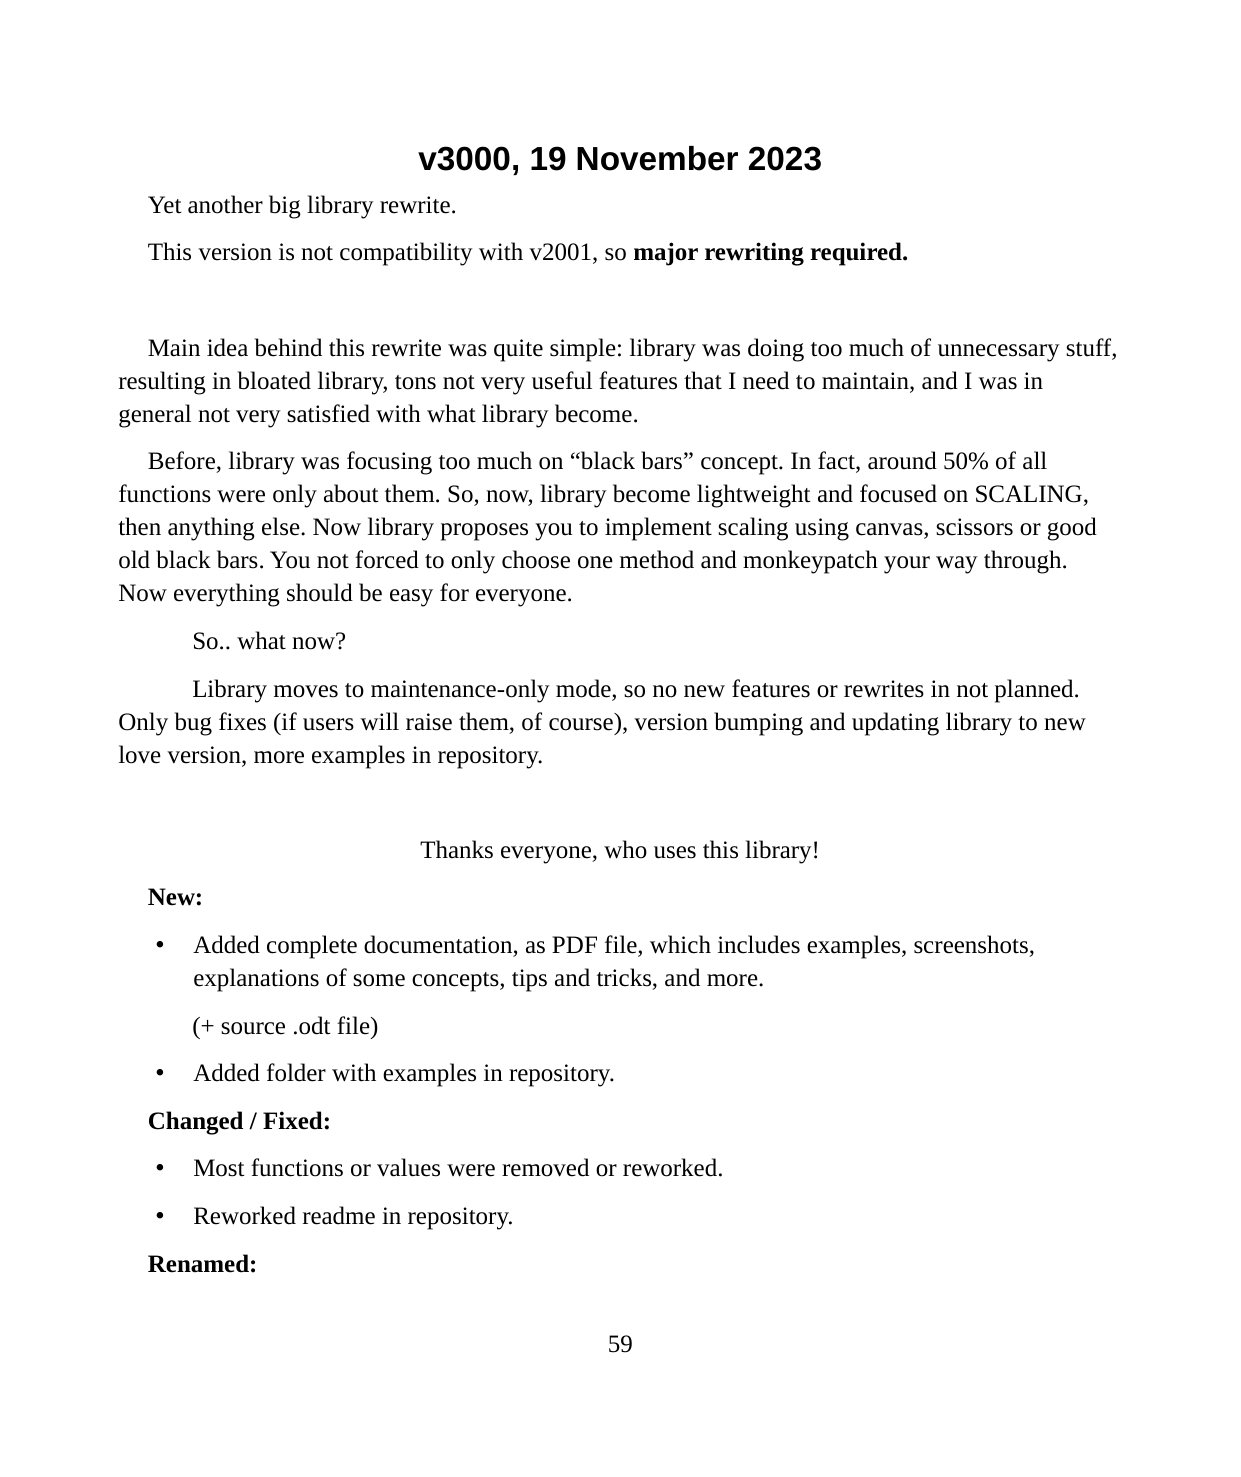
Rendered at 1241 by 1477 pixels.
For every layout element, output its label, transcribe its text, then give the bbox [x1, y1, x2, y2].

text New: [118, 882, 1122, 911]
list Most functions or values were removed or reworked. [156, 1153, 1122, 1182]
text (+ source .odt file) [118, 1011, 1122, 1039]
text This version is not compatibility with v2001, so major rewriting required. [118, 237, 1122, 266]
list Added folder with examples in repository. [156, 1058, 1122, 1087]
text So.. what now? [118, 626, 1122, 655]
text Yet another big library rewrite. [118, 190, 1122, 219]
list Added complete documentation, as PDF file, which includes examples, screenshots, explanations of some concepts, tips and tricks, and more. [156, 930, 1122, 992]
text Main idea behind this rewrite was quite simple: library was doing too much of unnecessary stuff, resulting in bloated library, tons not very useful features that I need to maintain, and I was in general not very satisfied with what library become. [118, 333, 1122, 427]
text Library moves to maintenance-only mode, so no new features or rewrites in not planned. Only bug fixes (if users will raise them, of course), version bumping and updating library to new love version, more examples in repository. [118, 674, 1122, 768]
subtitle v3000, 19 November 2023 [118, 139, 1122, 177]
text Renamed: [118, 1249, 1122, 1277]
text Thanks everyone, who uses this library! [118, 835, 1122, 864]
text Before, library was focusing too much on “black bars” concept. In fact, around 50% of all functions were only about them. So, now, library become lightweight and focused on SCALING, then anything else. Now library proposes you to implement scaling using canvas, scissors or good old black bars. You not forced to only choose one method and monkeypatch your way through. Now everything should be easy for everyone. [118, 446, 1122, 607]
text Changed / Fixed: [118, 1106, 1122, 1135]
list Reworked readme in repository. [156, 1201, 1122, 1230]
